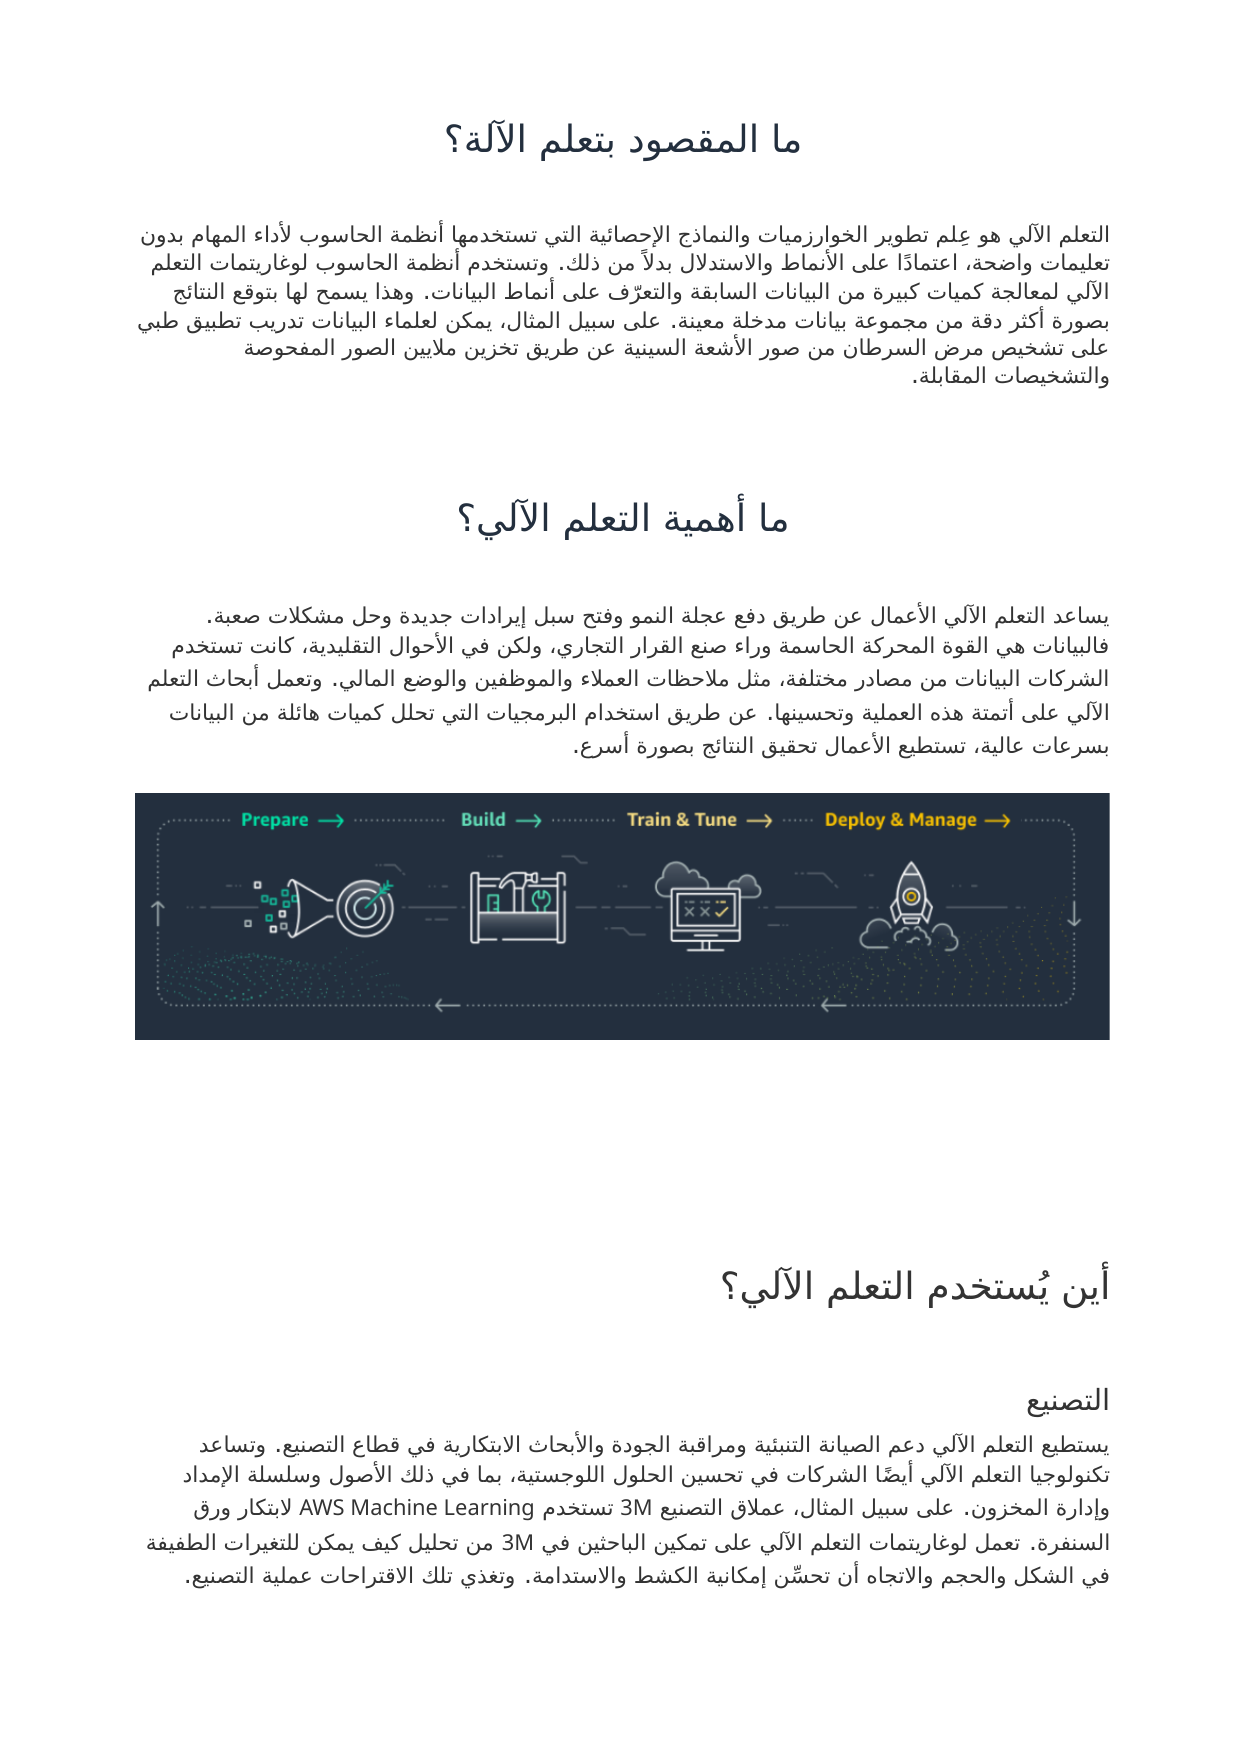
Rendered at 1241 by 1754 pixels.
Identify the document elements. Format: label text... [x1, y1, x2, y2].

text يستطيع التعلم الآلي دعم الصيانة التنبئية ومراقبة الجودة والأبحاث الابتكارية في قطاع التصنيع. وتساعد تكنولوجيا التعلم الآلي أيضًا الشركات في تحسين الحلول اللوجستية، بما في ذلك الأصول وسلسلة الإمداد وإدارة المخزون. على سبيل المثال، عملاق التصنيع 3M تستخدم AWS Machine Learning لابتكار ورق السنفرة. تعمل لوغاريتمات التعلم الآلي على تمكين الباحثين في 3M من تحليل كيف يمكن للتغيرات الطفيفة في الشكل والحجم والاتجاه أن تحسِّن إمكانية الكشط والاستدامة. وتغذي تلك الاقتراحات عملية التصنيع. [136, 1429, 1110, 1590]
subtitle التصنيع [136, 1383, 1110, 1417]
text يساعد التعلم الآلي الأعمال عن طريق دفع عجلة النمو وفتح سبل إيرادات جديدة وحل مشكلات صعبة. فالبيانات هي القوة المحركة الحاسمة وراء صنع القرار التجاري، ولكن في الأحوال التقليدية، كانت تستخدم الشركات البيانات من مصادر مختلفة، مثل ملاحظات العملاء والموظفين والوضع المالي. وتعمل أبحاث التعلم الآلي على أتمتة هذه العملية وتحسينها. عن طريق استخدام البرمجيات التي تحلل كميات هائلة من البيانات بسرعات عالية، تستطيع الأعمال تحقيق النتائج بصورة أسرع. [136, 600, 1110, 759]
picture [135, 793, 1110, 1040]
text التعلم الآلي هو عِلم تطوير الخوارزميات والنماذج الإحصائية التي تستخدمها أنظمة الحاسوب لأداء المهام بدون تعليمات واضحة، اعتمادًا على الأنماط والاستدلال بدلاً من ذلك. وتستخدم أنظمة الحاسوب لوغاريتمات التعلم الآلي لمعالجة كميات كبيرة من البيانات السابقة والتعرّف على أنماط البيانات. وهذا يسمح لها بتوقع النتائج بصورة أكثر دقة من مجموعة بيانات مدخلة معينة. على سبيل المثال، يمكن لعلماء البيانات تدريب تطبيق طبي على تشخيص مرض السرطان من صور الأشعة السينية عن طريق تخزين ملايين الصور المفحوصة والتشخيصات المقابلة. [136, 222, 1110, 389]
subtitle أين يُستخدم التعلم الآلي؟ [136, 1265, 1110, 1308]
subtitle ما المقصود بتعلم الآلة؟ [136, 118, 1110, 162]
subtitle ما أهمية التعلم الآلي؟ [136, 497, 1110, 540]
